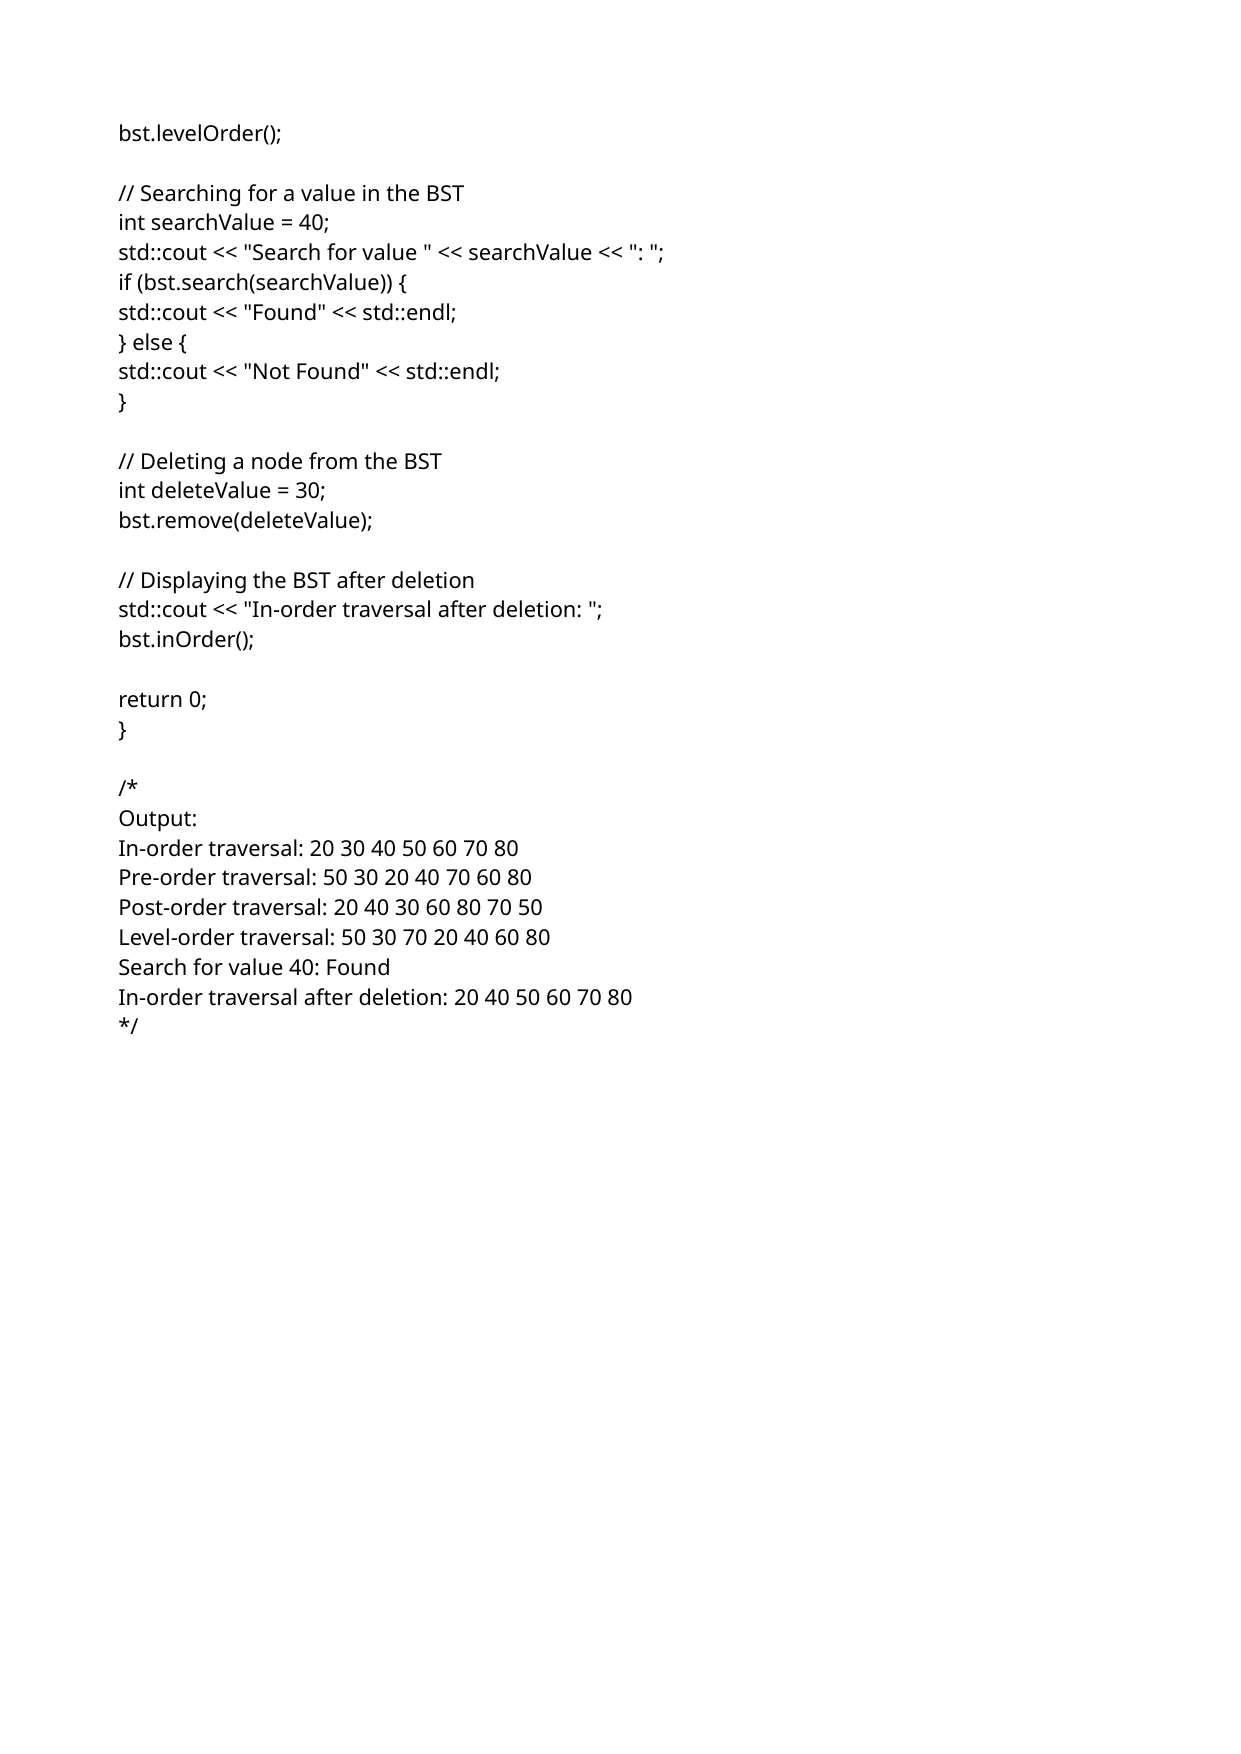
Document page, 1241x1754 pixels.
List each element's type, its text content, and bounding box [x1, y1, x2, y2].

text Output: [118, 803, 1122, 833]
text std::cout << "Found" << std::endl; [118, 297, 1122, 327]
text std::cout << "Not Found" << std::endl; [118, 356, 1122, 386]
text bst.inOrder(); [118, 624, 1122, 654]
text } [118, 713, 1122, 743]
text // Deleting a node from the BST [118, 446, 1122, 475]
text if (bst.search(searchValue)) { [118, 267, 1122, 297]
text /* [118, 773, 1122, 803]
text Pre-order traversal: 50 30 20 40 70 60 80 [118, 862, 1122, 892]
text bst.remove(deleteValue); [118, 505, 1122, 535]
text bst.levelOrder(); [118, 118, 1122, 148]
text // Displaying the BST after deletion [118, 565, 1122, 594]
text Post-order traversal: 20 40 30 60 80 70 50 [118, 892, 1122, 922]
text In-order traversal after deletion: 20 40 50 60 70 80 [118, 982, 1122, 1011]
text int deleteValue = 30; [118, 475, 1122, 505]
text return 0; [118, 684, 1122, 713]
text Level-order traversal: 50 30 70 20 40 60 80 [118, 922, 1122, 952]
text std::cout << "In-order traversal after deletion: "; [118, 594, 1122, 624]
text int searchValue = 40; [118, 207, 1122, 237]
text } else { [118, 327, 1122, 356]
text std::cout << "Search for value " << searchValue << ": "; [118, 237, 1122, 267]
text // Searching for a value in the BST [118, 178, 1122, 207]
text In-order traversal: 20 30 40 50 60 70 80 [118, 833, 1122, 862]
text Search for value 40: Found [118, 952, 1122, 982]
text } [118, 386, 1122, 416]
text */ [118, 1011, 1122, 1041]
